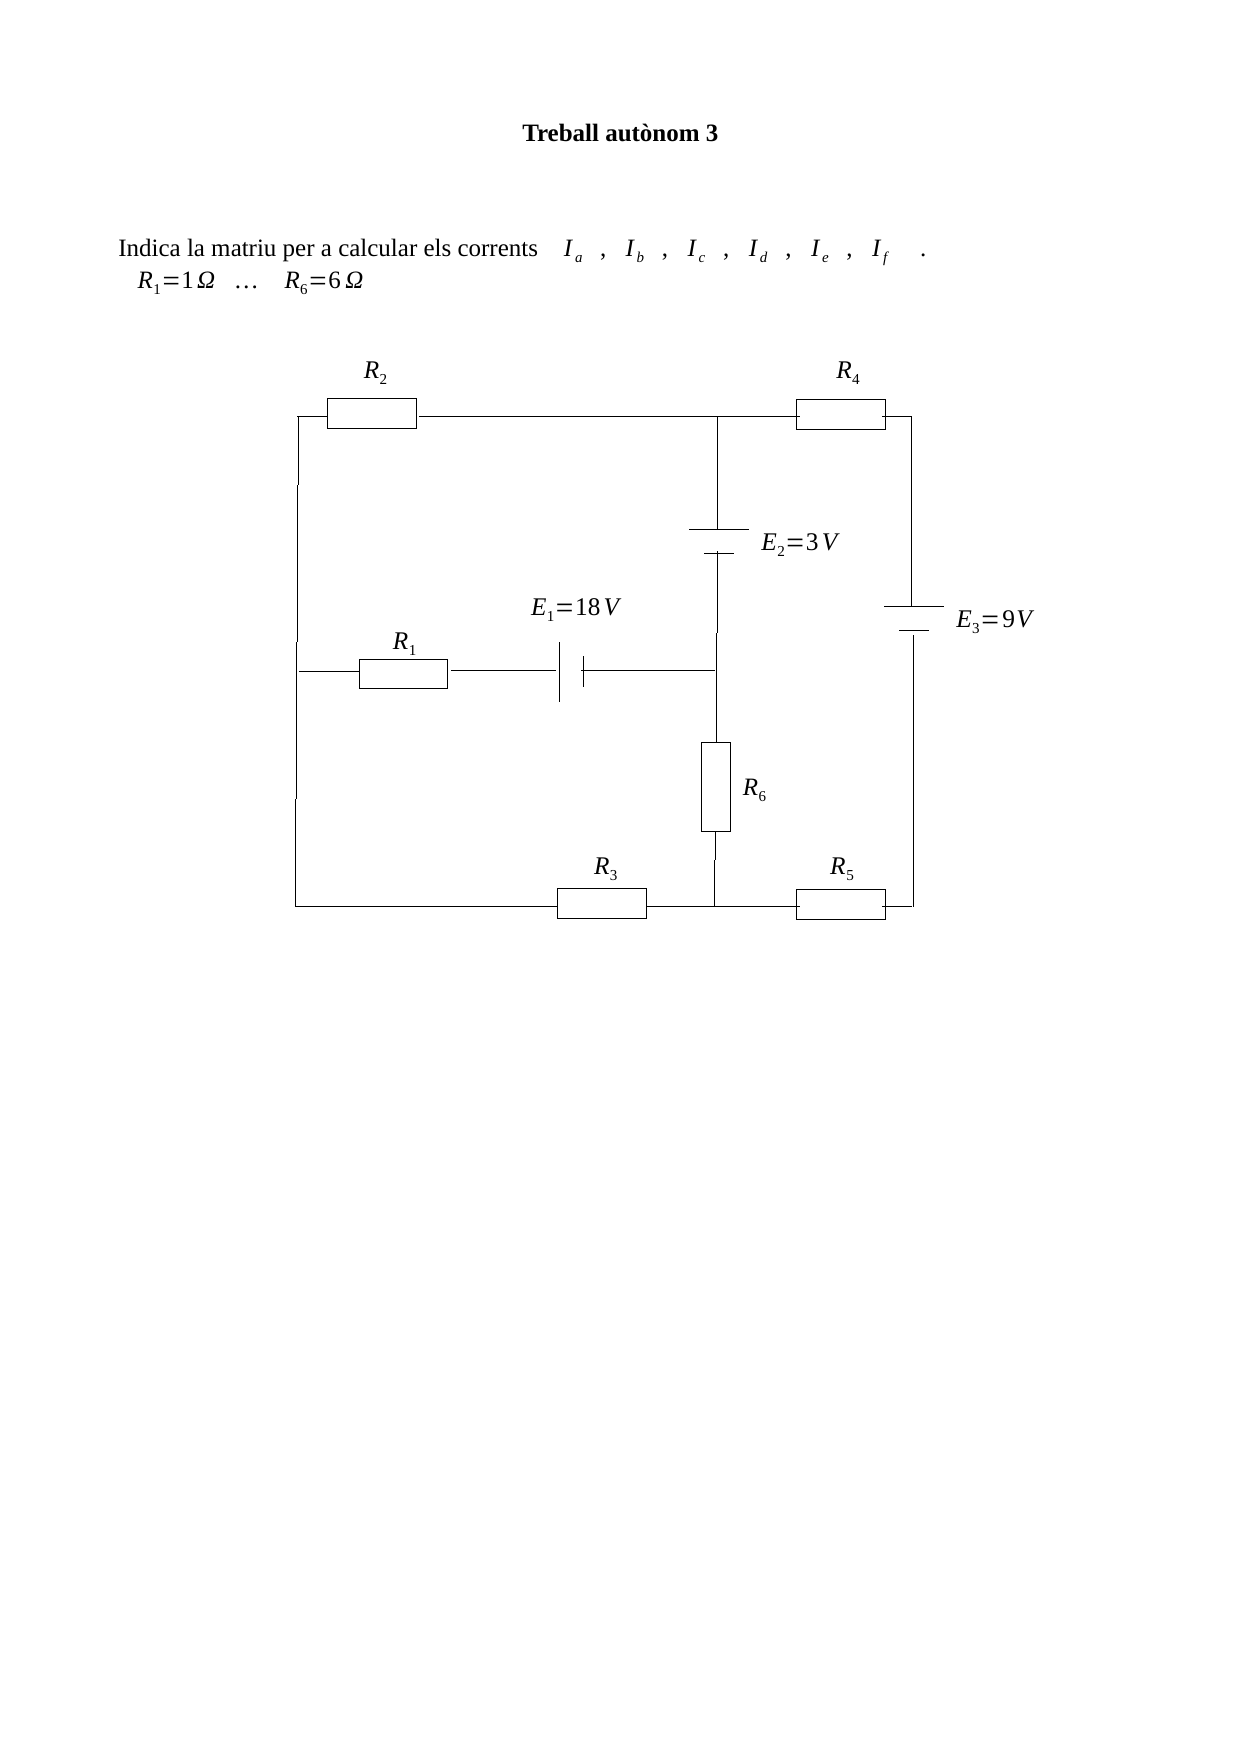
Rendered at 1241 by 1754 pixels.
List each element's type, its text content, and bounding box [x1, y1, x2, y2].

text Indica la matriu per a calcular els corrents ,,,,, . [118, 233, 1122, 266]
text Treball autònom 3 [118, 118, 1122, 147]
text … [118, 266, 1122, 298]
